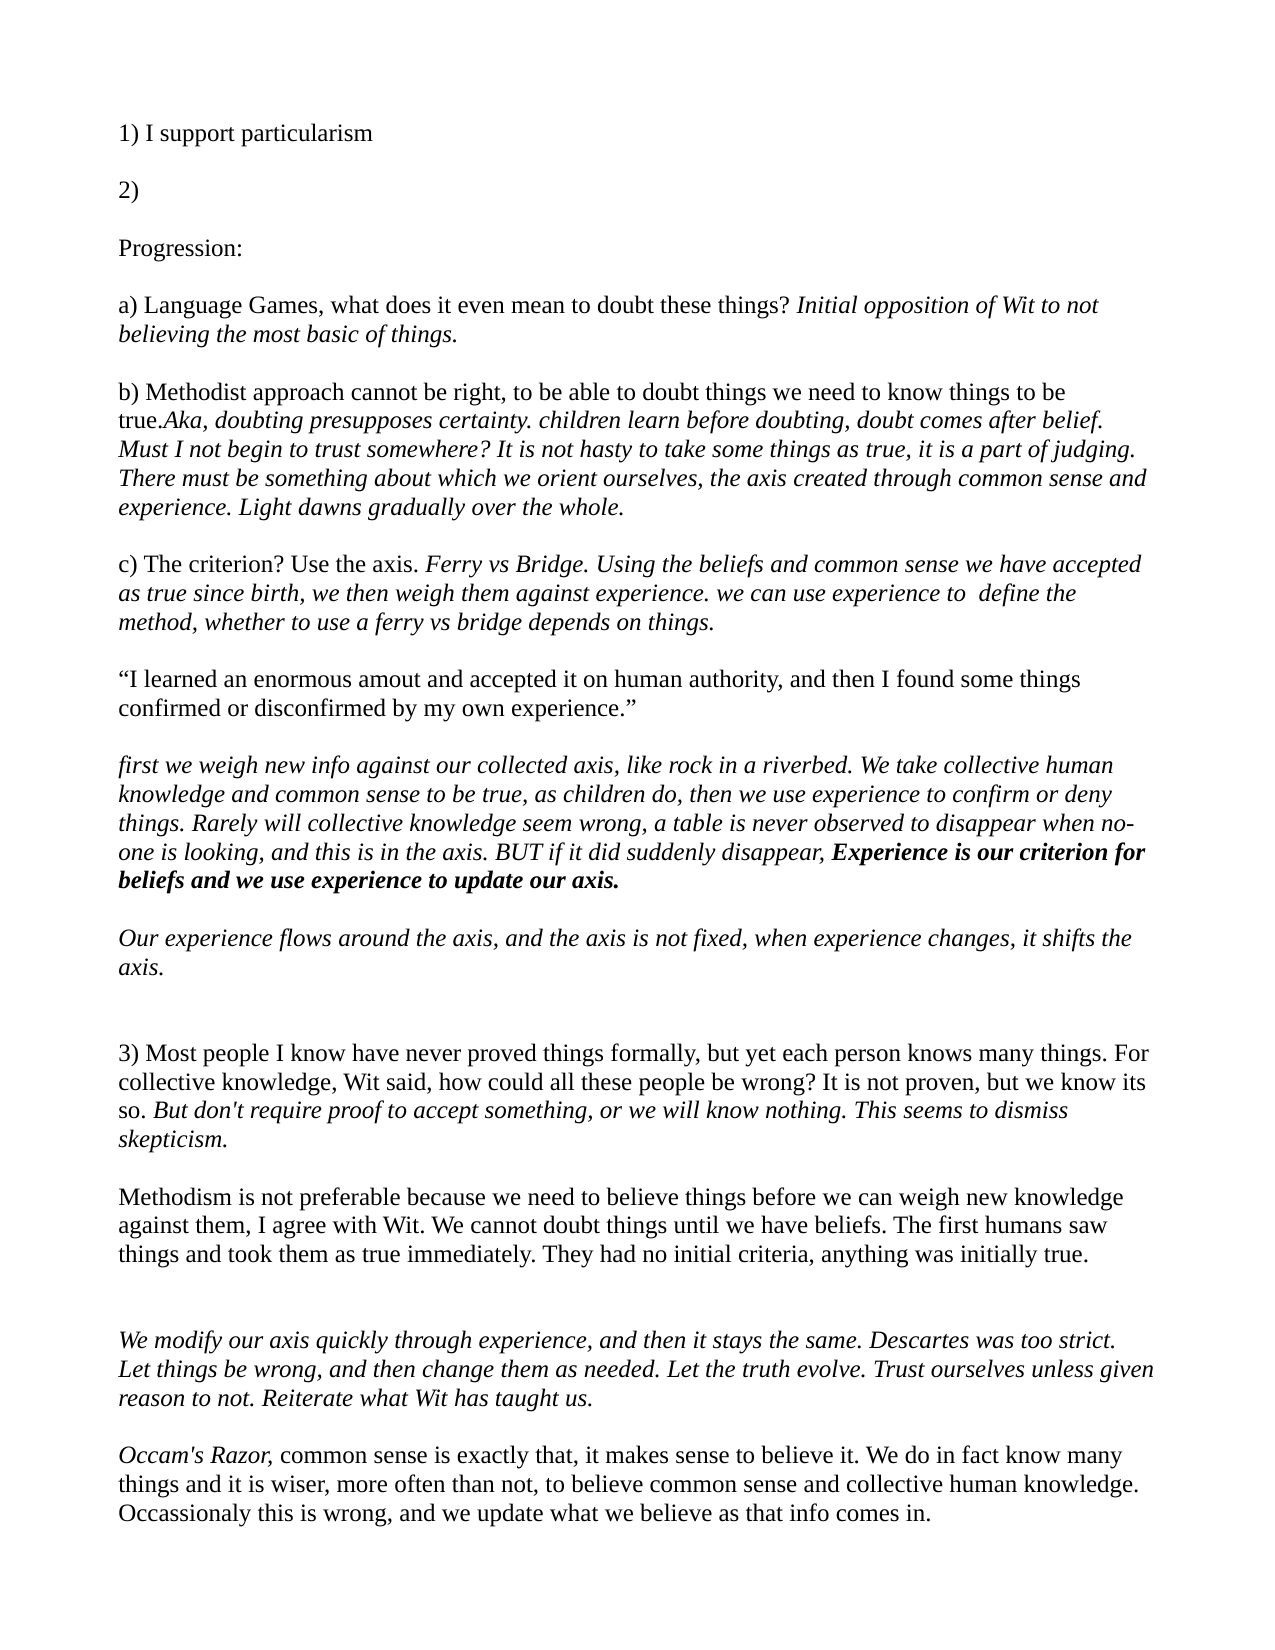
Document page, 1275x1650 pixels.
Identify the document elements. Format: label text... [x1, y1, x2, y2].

text Occam's Razor, common sense is exactly that, it makes sense to believe it. We do in fact know many things and it is wiser, more often than not, to believe common sense and collective human knowledge. Occassionaly this is wrong, and we update what we believe as that info comes in. [118, 1441, 1157, 1527]
text 1) I support particularism [118, 118, 1157, 147]
text 2) [118, 176, 1157, 204]
text Progression: [118, 233, 1157, 262]
text b) Methodist approach cannot be right, to be able to doubt things we need to know things to be true.Aka, doubting presupposes certainty. children learn before doubting, doubt comes after belief. Must I not begin to trust somewhere? It is not hasty to take some things as true, it is a part of judging. There must be something about which we orient ourselves, the axis created through common sense and experience. Light dawns gradually over the whole. [118, 377, 1157, 521]
text 3) Most people I know have never proved things formally, but yet each person knows many things. For collective knowledge, Wit said, how could all these people be wrong? It is not proven, but we know its so. But don't require proof to accept something, or we will know nothing. This seems to dismiss skepticism. [118, 1038, 1157, 1153]
text We modify our axis quickly through experience, and then it stays the same. Descartes was too strict. Let things be wrong, and then change them as needed. Let the truth evolve. Trust ourselves unless given reason to not. Reiterate what Wit has taught us. [118, 1326, 1157, 1412]
text first we weigh new info against our collected axis, like rock in a riverbed. We take collective human knowledge and common sense to be true, as children do, then we use experience to confirm or deny things. Rarely will collective knowledge seem wrong, a table is never observed to disappear when no-one is looking, and this is in the axis. BUT if it did suddenly disappear, Experience is our criterion for beliefs and we use experience to update our axis. [118, 751, 1157, 894]
text “I learned an enormous amout and accepted it on human authority, and then I found some things confirmed or disconfirmed by my own experience.” [118, 664, 1157, 722]
text Our experience flows around the axis, and the axis is not fixed, when experience changes, it shifts the axis. [118, 923, 1157, 981]
text a) Language Games, what does it even mean to doubt these things? Initial opposition of Wit to not believing the most basic of things. [118, 291, 1157, 348]
text c) The criterion? Use the axis. Ferry vs Bridge. Using the beliefs and common sense we have accepted as true since birth, we then weigh them against experience. we can use experience to define the method, whether to use a ferry vs bridge depends on things. [118, 549, 1157, 636]
text Methodism is not preferable because we need to believe things before we can weigh new knowledge against them, I agree with Wit. We cannot doubt things until we have beliefs. The first humans saw things and took them as true immediately. They had no initial criteria, anything was initially true. [118, 1182, 1157, 1268]
